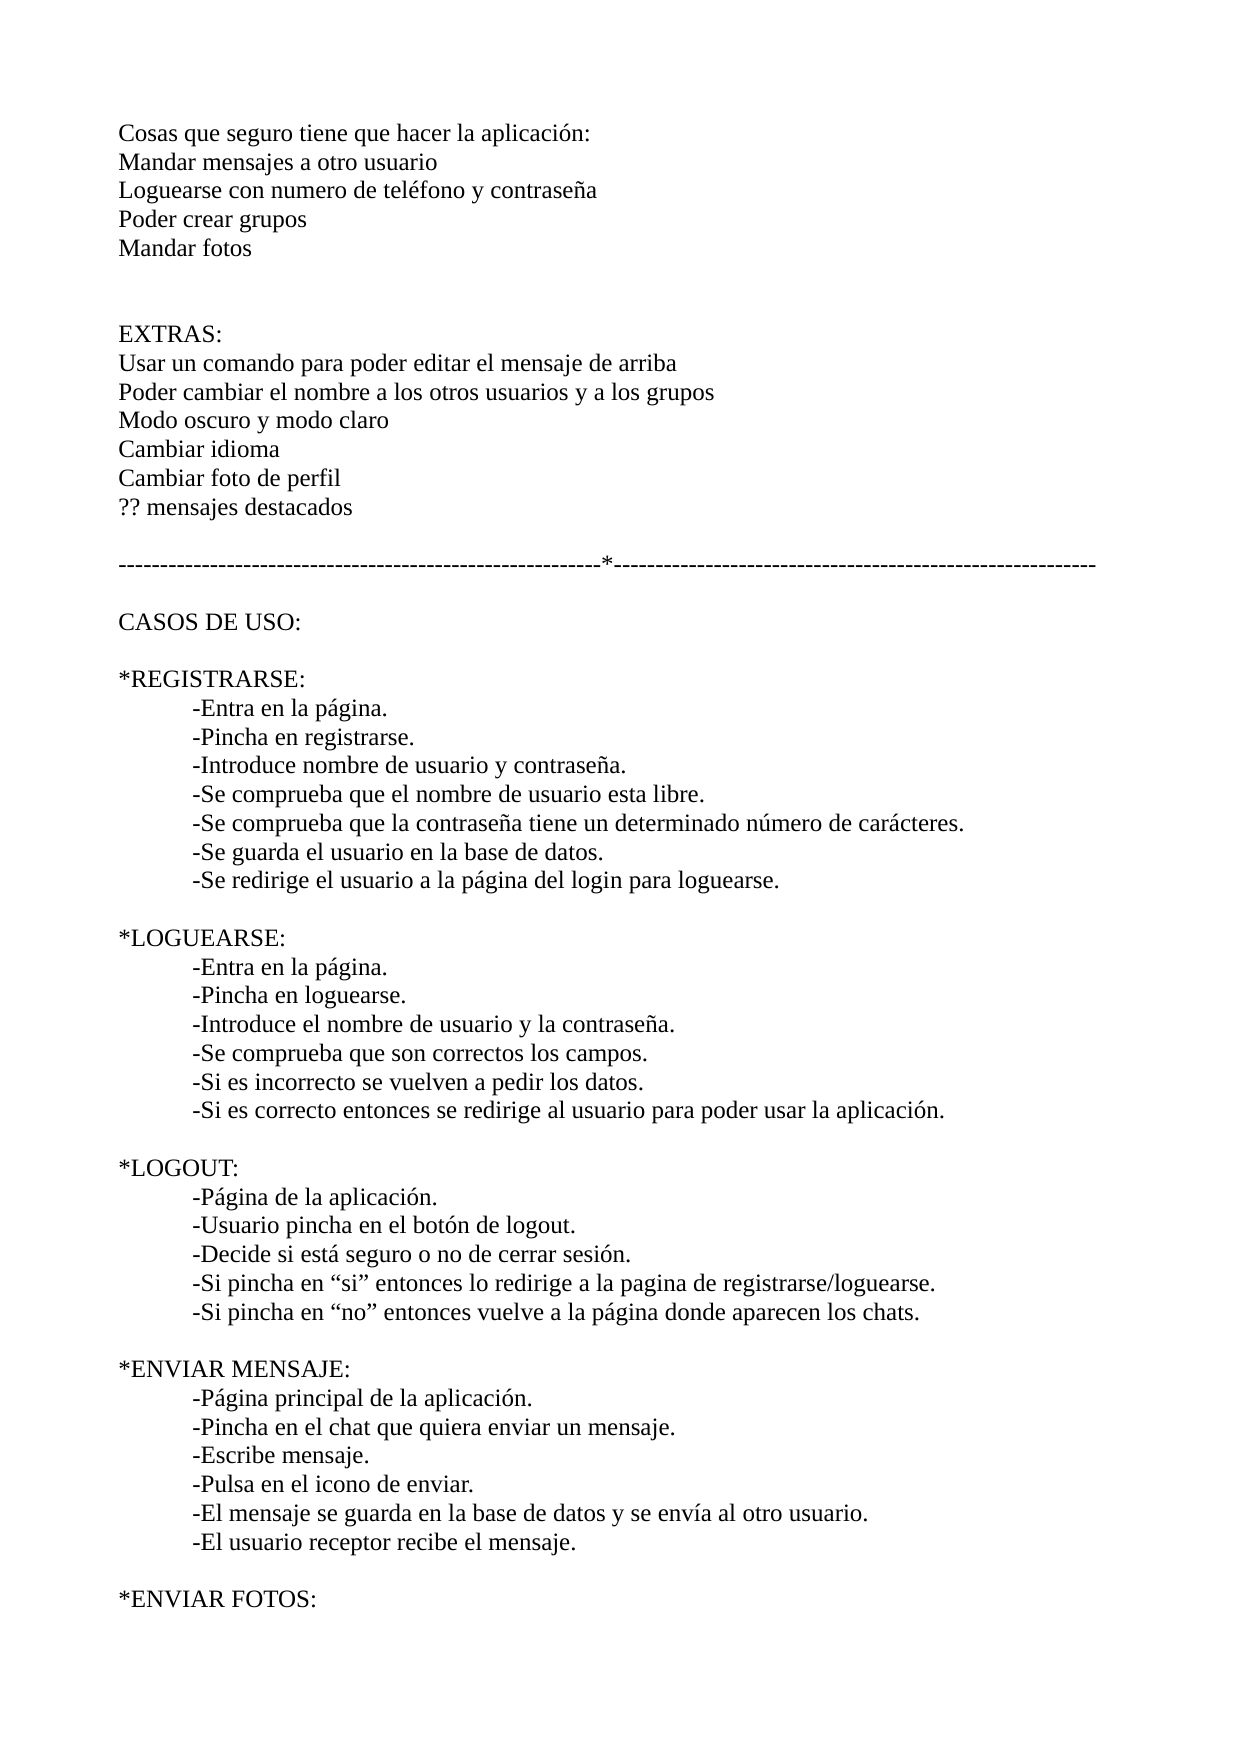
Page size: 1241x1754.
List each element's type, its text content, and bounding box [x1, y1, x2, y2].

text -Se guarda el usuario en la base de datos. [118, 837, 1122, 866]
text -Se comprueba que el nombre de usuario esta libre. [118, 779, 1122, 808]
text *ENVIAR FOTOS: [118, 1584, 1122, 1613]
text Loguearse con numero de teléfono y contraseña [118, 176, 1122, 204]
text Cosas que seguro tiene que hacer la aplicación: [118, 118, 1122, 147]
text -Si es incorrecto se vuelven a pedir los datos. [118, 1067, 1122, 1096]
text -Página de la aplicación. [118, 1182, 1122, 1211]
text Mandar fotos [118, 233, 1122, 262]
text -Si pincha en “si” entonces lo redirige a la pagina de registrarse/loguearse. [118, 1268, 1122, 1297]
text -Pincha en registrarse. [118, 722, 1122, 751]
text *ENVIAR MENSAJE: [118, 1354, 1122, 1383]
text *REGISTRARSE: [118, 664, 1122, 693]
text -Se redirige el usuario a la página del login para loguearse. [118, 866, 1122, 894]
text Poder cambiar el nombre a los otros usuarios y a los grupos [118, 377, 1122, 406]
text -Introduce el nombre de usuario y la contraseña. [118, 1009, 1122, 1038]
text -Entra en la página. [118, 693, 1122, 722]
text -El mensaje se guarda en la base de datos y se envía al otro usuario. [118, 1498, 1122, 1527]
text -Si es correcto entonces se redirige al usuario para poder usar la aplicación. [118, 1096, 1122, 1124]
text *LOGUEARSE: [118, 923, 1122, 952]
text ?? mensajes destacados [118, 492, 1122, 521]
text -Se comprueba que son correctos los campos. [118, 1038, 1122, 1067]
text *LOGOUT: [118, 1153, 1122, 1182]
text -Escribe mensaje. [118, 1441, 1122, 1469]
text -Se comprueba que la contraseña tiene un determinado número de carácteres. [118, 808, 1122, 837]
text -Introduce nombre de usuario y contraseña. [118, 751, 1122, 779]
text ----------------------------------------------------------*---------------------------------------------------------- [118, 549, 1122, 578]
text -Entra en la página. [118, 952, 1122, 981]
text Modo oscuro y modo claro [118, 406, 1122, 434]
text -Pincha en el chat que quiera enviar un mensaje. [118, 1412, 1122, 1441]
text Cambiar idioma [118, 434, 1122, 463]
text -Página principal de la aplicación. [118, 1383, 1122, 1412]
text Usar un comando para poder editar el mensaje de arriba [118, 348, 1122, 377]
text CASOS DE USO: [118, 607, 1122, 636]
text -Pulsa en el icono de enviar. [118, 1469, 1122, 1498]
text -El usuario receptor recibe el mensaje. [118, 1527, 1122, 1556]
text Mandar mensajes a otro usuario [118, 147, 1122, 176]
text Cambiar foto de perfil [118, 463, 1122, 492]
text -Usuario pincha en el botón de logout. [118, 1211, 1122, 1239]
text -Si pincha en “no” entonces vuelve a la página donde aparecen los chats. [118, 1297, 1122, 1326]
text -Decide si está seguro o no de cerrar sesión. [118, 1239, 1122, 1268]
text -Pincha en loguearse. [118, 981, 1122, 1009]
text EXTRAS: [118, 319, 1122, 348]
text Poder crear grupos [118, 204, 1122, 233]
